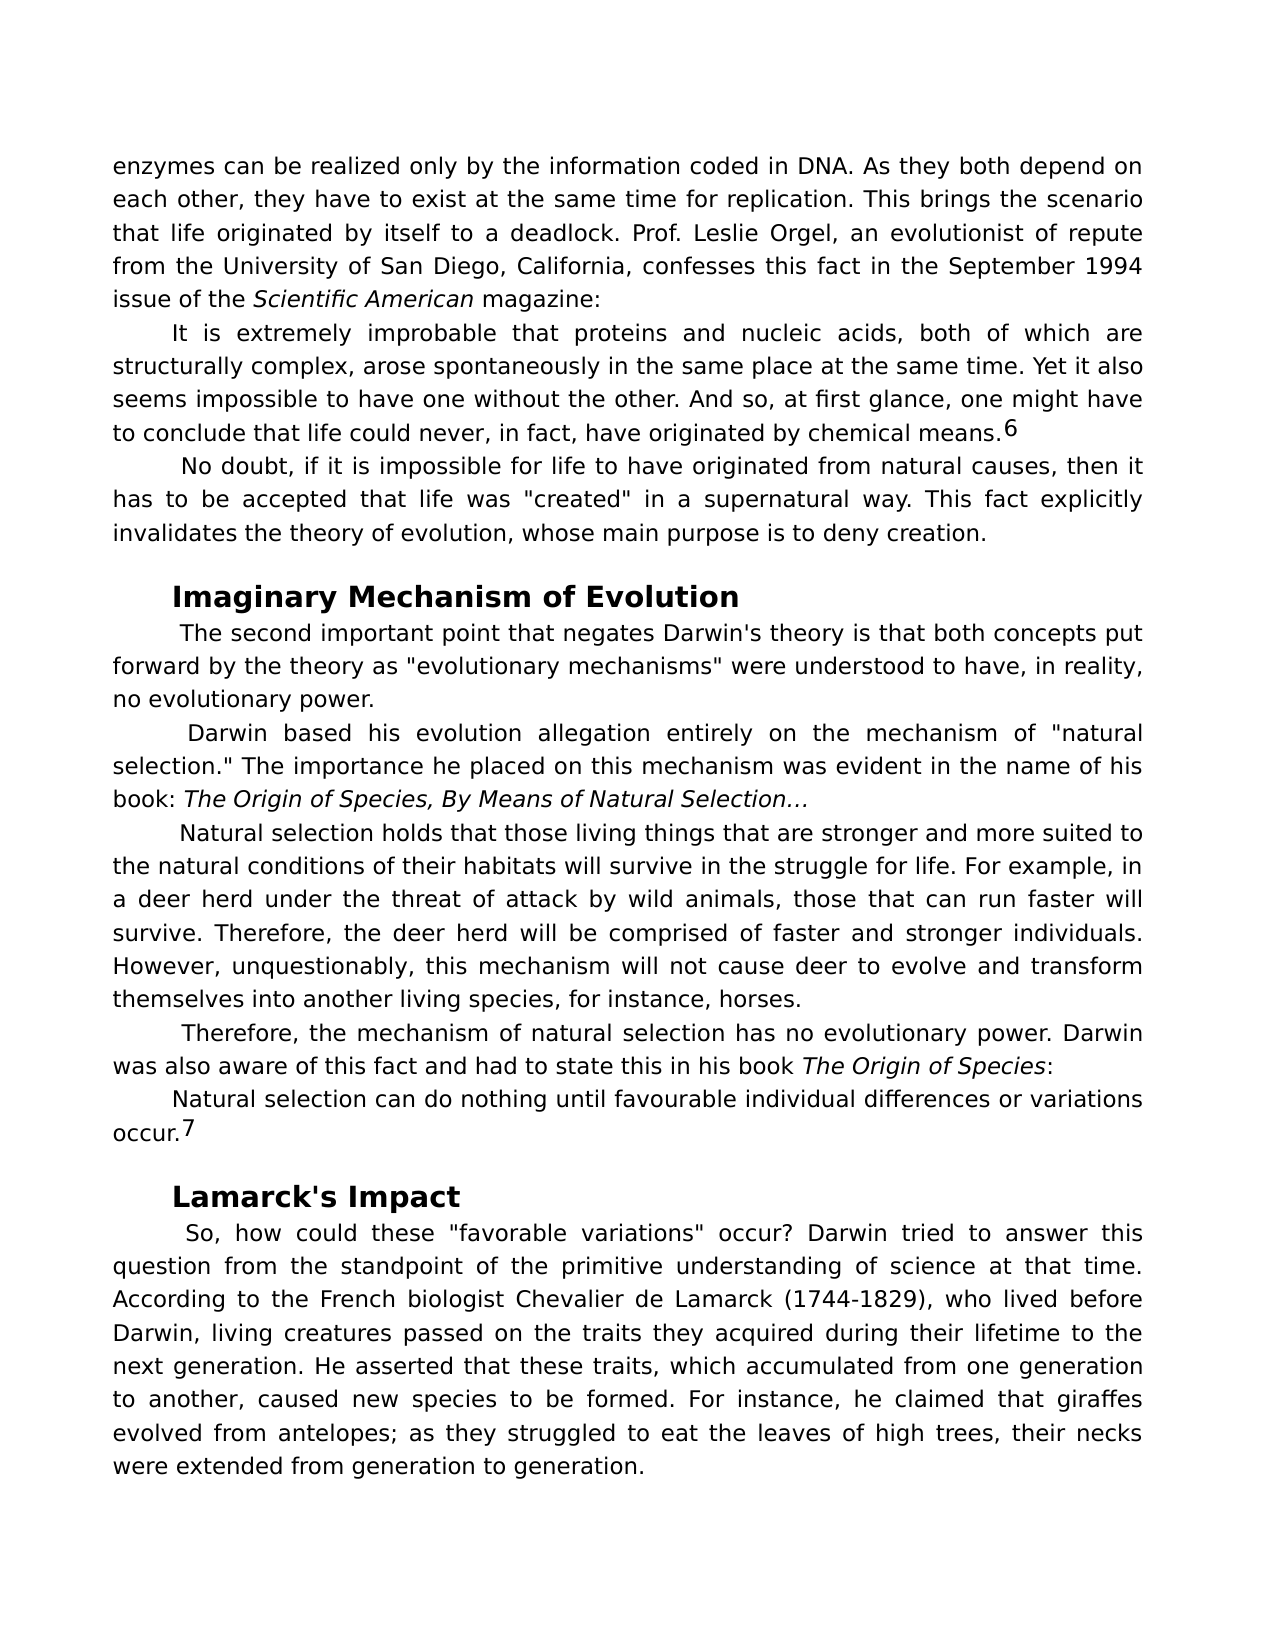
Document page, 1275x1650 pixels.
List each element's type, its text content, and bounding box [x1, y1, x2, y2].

text Lamarck's Impact [112, 1181, 1145, 1214]
text It is extremely improbable that proteins and nucleic acids, both of which are structurally complex, arose spontaneously in the same place at the same time. Yet it also seems impossible to have one without the other. And so, at first glance, one might have to conclude that life could never, in fact, have originated by chemical means.6 [112, 314, 1145, 448]
text enzymes can be realized only by the information coded in DNA. As they both depend on each other, they have to exist at the same time for replication. This brings the scenario that life originated by itself to a deadlock. Prof. Leslie Orgel, an evolutionist of repute from the University of San Diego, California, confesses this fact in the September 1994 issue of the Scientific American magazine: [112, 148, 1145, 314]
text Natural selection can do nothing until favourable individual differences or variations occur.7 [112, 1081, 1145, 1148]
text No doubt, if it is impossible for life to have originated from natural causes, then it has to be accepted that life was "created" in a supernatural way. This fact explicitly invalidates the theory of evolution, whose main purpose is to deny creation. [112, 448, 1145, 548]
text Imaginary Mechanism of Evolution [112, 581, 1145, 614]
text The second important point that negates Darwin's theory is that both concepts put forward by the theory as "evolutionary mechanisms" were understood to have, in reality, no evolutionary power. [112, 614, 1145, 714]
text Natural selection holds that those living things that are stronger and more suited to the natural conditions of their habitats will survive in the struggle for life. For example, in a deer herd under the threat of attack by wild animals, those that can run faster will survive. Therefore, the deer herd will be comprised of faster and stronger individuals. However, unquestionably, this mechanism will not cause deer to evolve and transform themselves into another living species, for instance, horses. [112, 814, 1145, 1014]
text Therefore, the mechanism of natural selection has no evolutionary power. Darwin was also aware of this fact and had to state this in his book The Origin of Species: [112, 1014, 1145, 1081]
text So, how could these "favorable variations" occur? Darwin tried to answer this question from the standpoint of the primitive understanding of science at that time. According to the French biologist Chevalier de Lamarck (1744-1829), who lived before Darwin, living creatures passed on the traits they acquired during their lifetime to the next generation. He asserted that these traits, which accumulated from one generation to another, caused new species to be formed. For instance, he claimed that giraffes evolved from antelopes; as they struggled to eat the leaves of high trees, their necks were extended from generation to generation. [112, 1214, 1145, 1481]
text Darwin based his evolution allegation entirely on the mechanism of "natural selection." The importance he placed on this mechanism was evident in the name of his book: The Origin of Species, By Means of Natural Selection… [112, 714, 1145, 814]
